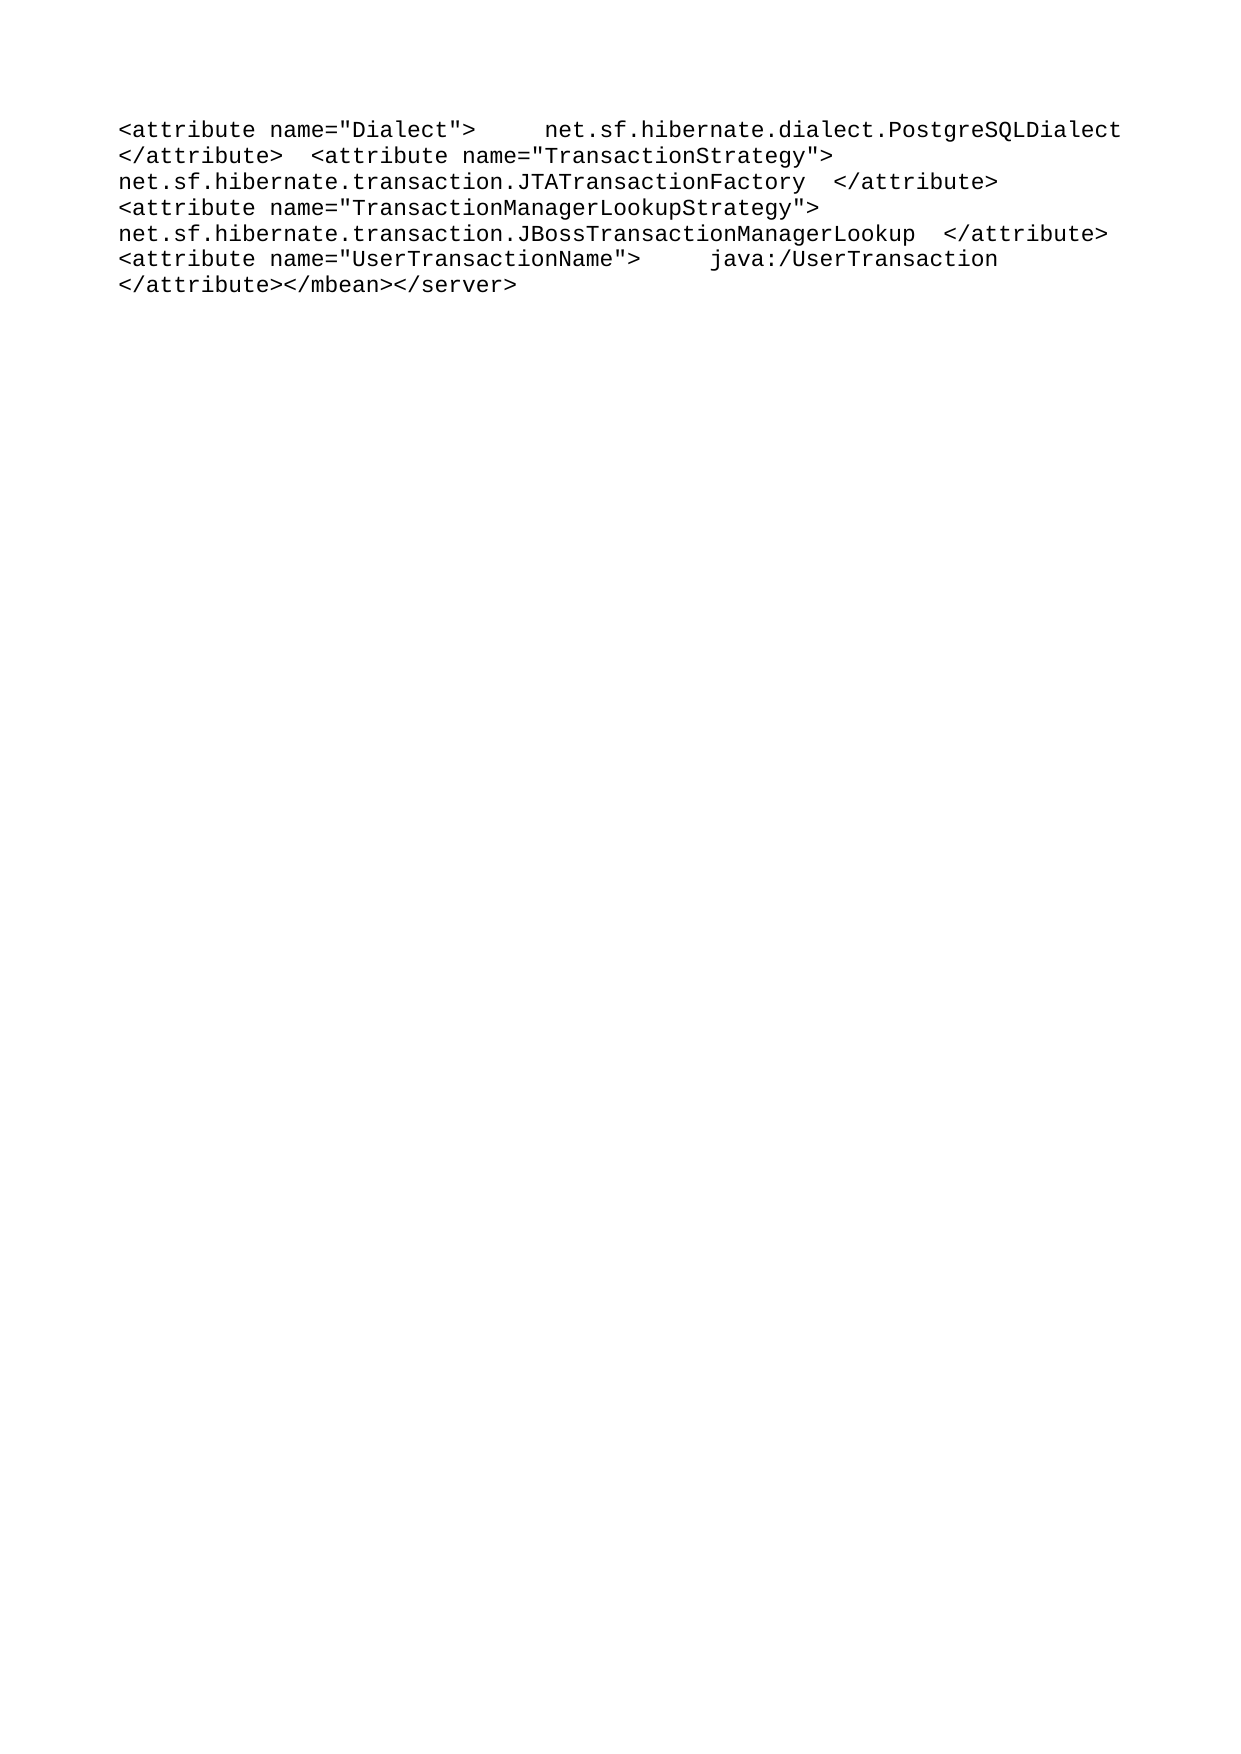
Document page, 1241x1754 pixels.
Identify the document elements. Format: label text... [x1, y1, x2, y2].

text <attribute name="Dialect"> net.sf.hibernate.dialect.PostgreSQLDialect </attribute> <attribute name="TransactionStrategy"> net.sf.hibernate.transaction.JTATransactionFactory </attribute> <attribute name="TransactionManagerLookupStrategy"> net.sf.hibernate.transaction.JBossTransactionManagerLookup </attribute> <attribute name="UserTransactionName"> java:/UserTransaction </attribute></mbean></server> [118, 118, 1122, 300]
